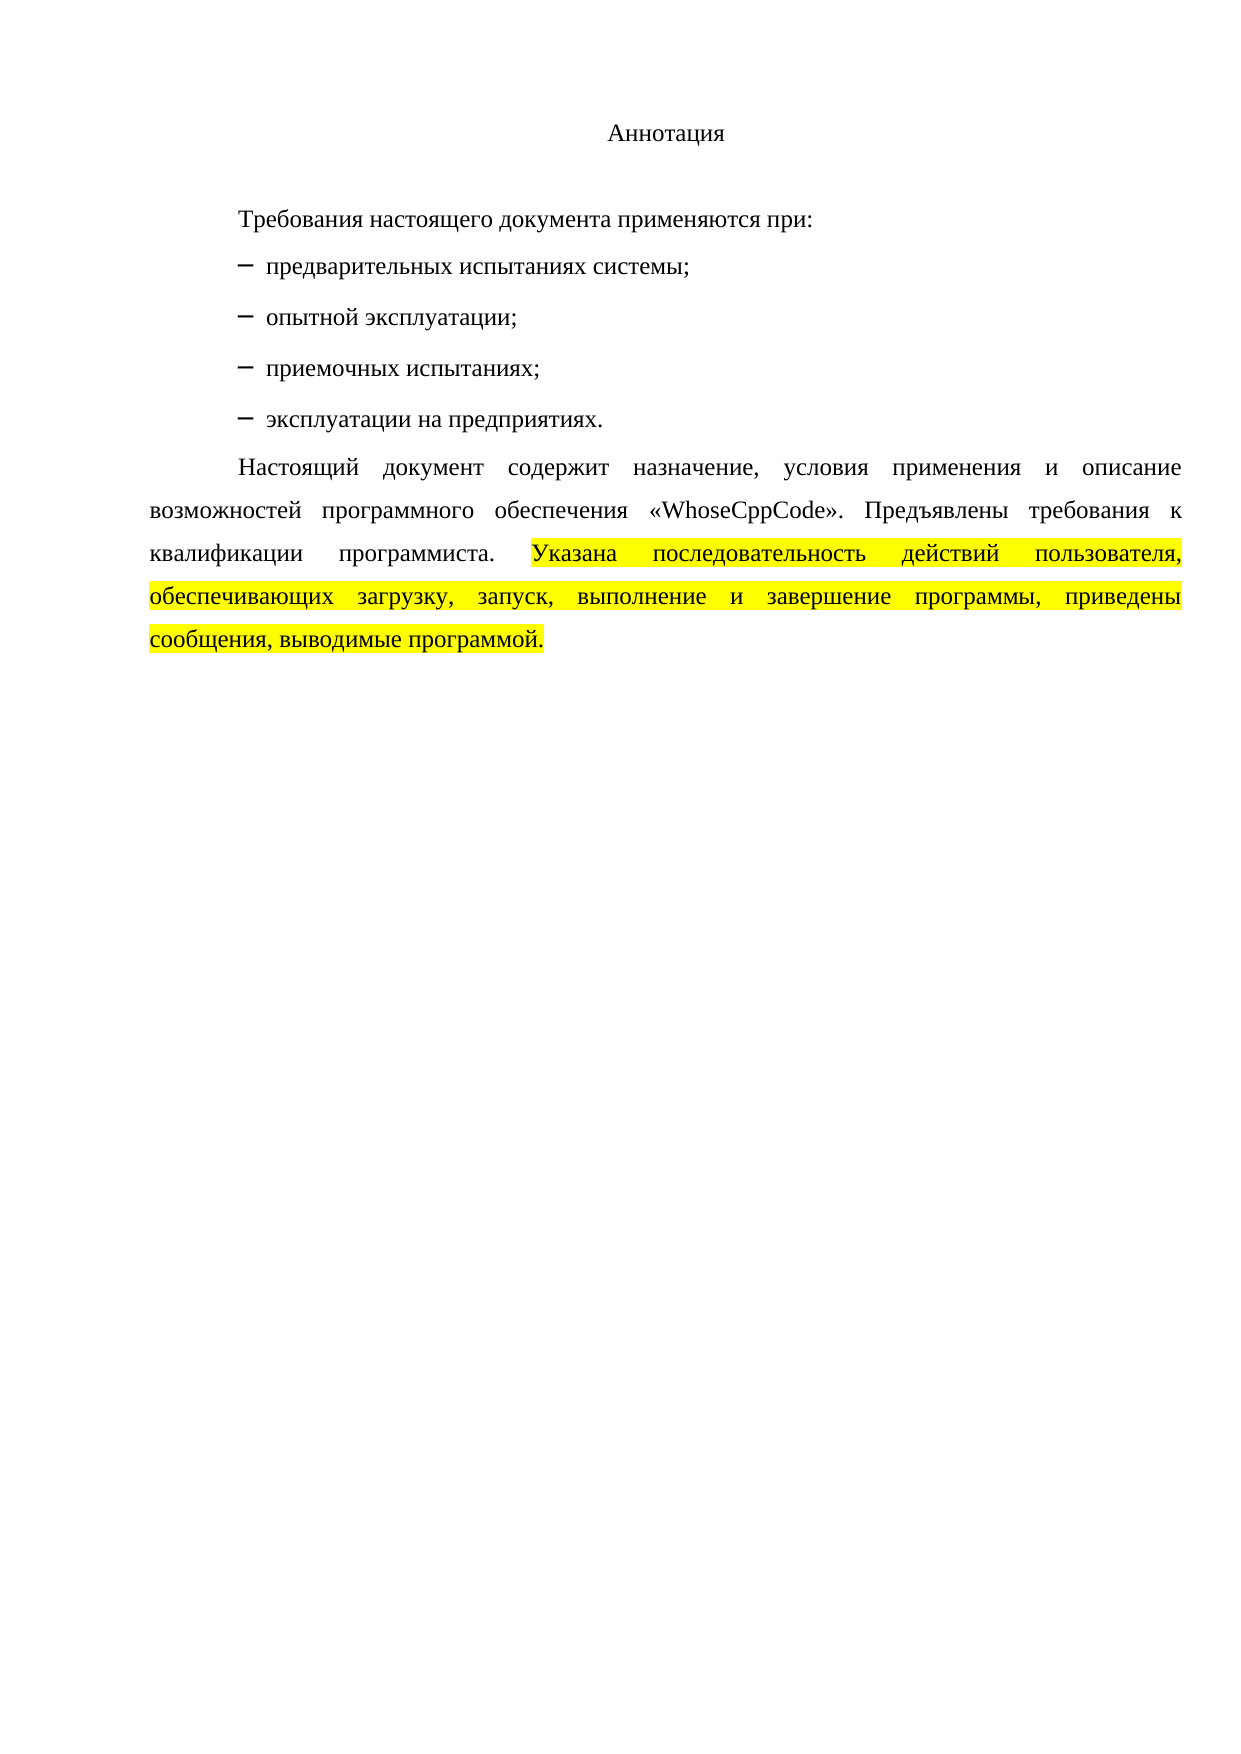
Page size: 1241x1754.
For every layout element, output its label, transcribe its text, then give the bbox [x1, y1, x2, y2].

text Требования настоящего документа применяются при: [149, 204, 1182, 233]
text Настоящий документ содержит назначение, условия применения и описание возможностей программного обеспечения «WhoseCppCode». Предъявлены требования к квалификации программиста. Указана последовательность действий пользователя, обеспечивающих загрузку, запуск, выполнение и завершение программы, приведены сообщения, выводимые программой. [149, 452, 1182, 653]
list предварительных испытаниях системы; [149, 247, 1182, 282]
list опытной эксплуатации; [149, 298, 1182, 333]
list эксплуатации на предприятиях. [149, 401, 1182, 435]
text Аннотация [149, 118, 1182, 147]
list приемочных испытаниях; [149, 349, 1182, 384]
